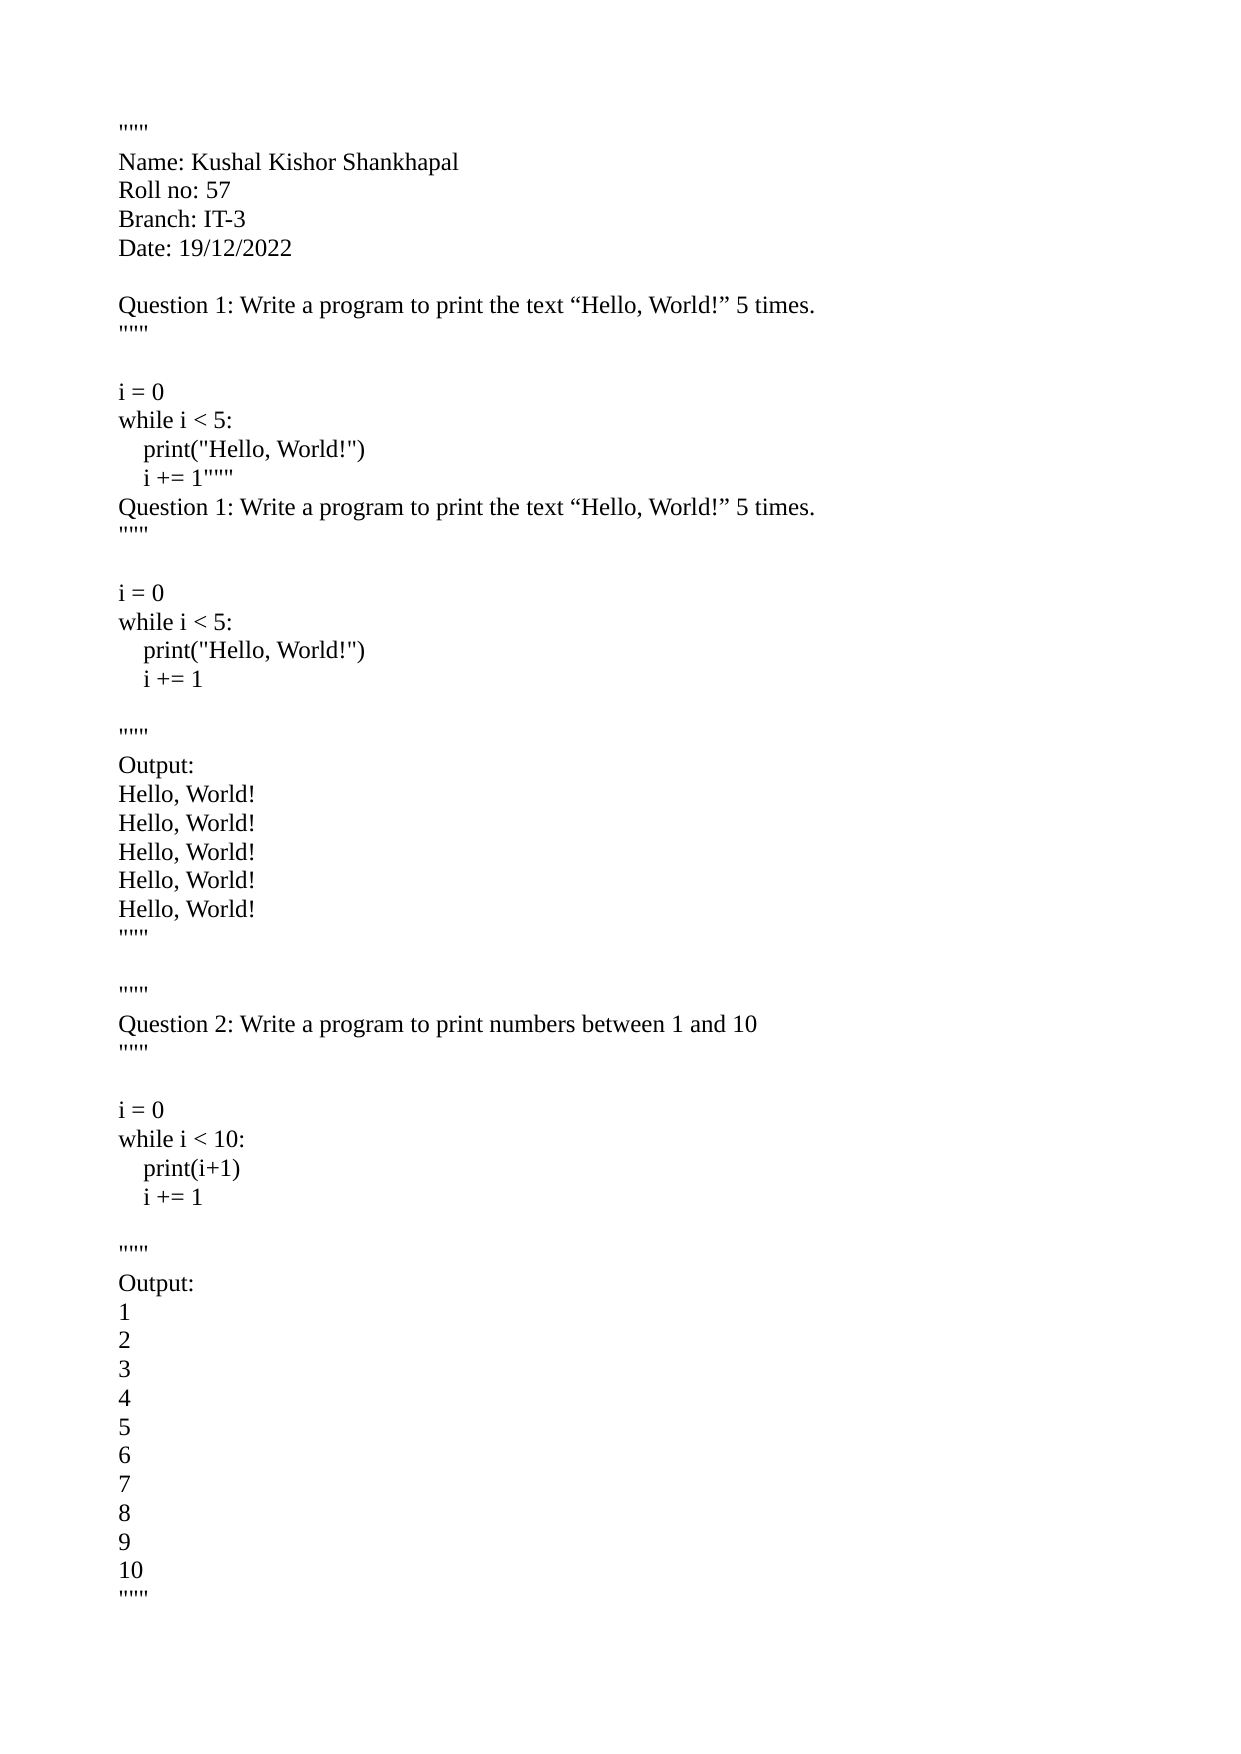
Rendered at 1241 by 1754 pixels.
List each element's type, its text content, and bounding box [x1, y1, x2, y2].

text 5 [118, 1412, 1122, 1441]
text Question 1: Write a program to print the text “Hello, World!” 5 times. [118, 492, 1122, 521]
text 8 [118, 1498, 1122, 1527]
text print(i+1) [118, 1153, 1122, 1182]
text i += 1""" [118, 463, 1122, 492]
text Output: [118, 751, 1122, 779]
text print("Hello, World!") [118, 434, 1122, 463]
text """ [118, 1239, 1122, 1268]
text 10 [118, 1556, 1122, 1584]
text """ [118, 1038, 1122, 1067]
text Output: [118, 1268, 1122, 1297]
text 7 [118, 1469, 1122, 1498]
text i = 0 [118, 578, 1122, 607]
text i += 1 [118, 664, 1122, 693]
text 9 [118, 1527, 1122, 1556]
text i = 0 [118, 377, 1122, 406]
text """ [118, 981, 1122, 1009]
text """ [118, 923, 1122, 952]
text Branch: IT-3 [118, 204, 1122, 233]
text Question 2: Write a program to print numbers between 1 and 10 [118, 1009, 1122, 1038]
text Hello, World! [118, 894, 1122, 923]
text Hello, World! [118, 779, 1122, 808]
text while i < 5: [118, 406, 1122, 434]
text 6 [118, 1441, 1122, 1469]
text 4 [118, 1383, 1122, 1412]
text while i < 10: [118, 1124, 1122, 1153]
text Question 1: Write a program to print the text “Hello, World!” 5 times. [118, 291, 1122, 319]
text while i < 5: [118, 607, 1122, 636]
text i = 0 [118, 1096, 1122, 1124]
text 3 [118, 1354, 1122, 1383]
text Date: 19/12/2022 [118, 233, 1122, 262]
text """ [118, 722, 1122, 751]
text Name: Kushal Kishor Shankhapal [118, 147, 1122, 176]
text 1 [118, 1297, 1122, 1326]
text """ [118, 118, 1122, 147]
text """ [118, 319, 1122, 348]
text print("Hello, World!") [118, 636, 1122, 664]
text Hello, World! [118, 837, 1122, 866]
text Hello, World! [118, 866, 1122, 894]
text """ [118, 521, 1122, 549]
text """ [118, 1584, 1122, 1613]
text Roll no: 57 [118, 176, 1122, 204]
text Hello, World! [118, 808, 1122, 837]
text 2 [118, 1326, 1122, 1354]
text i += 1 [118, 1182, 1122, 1211]
